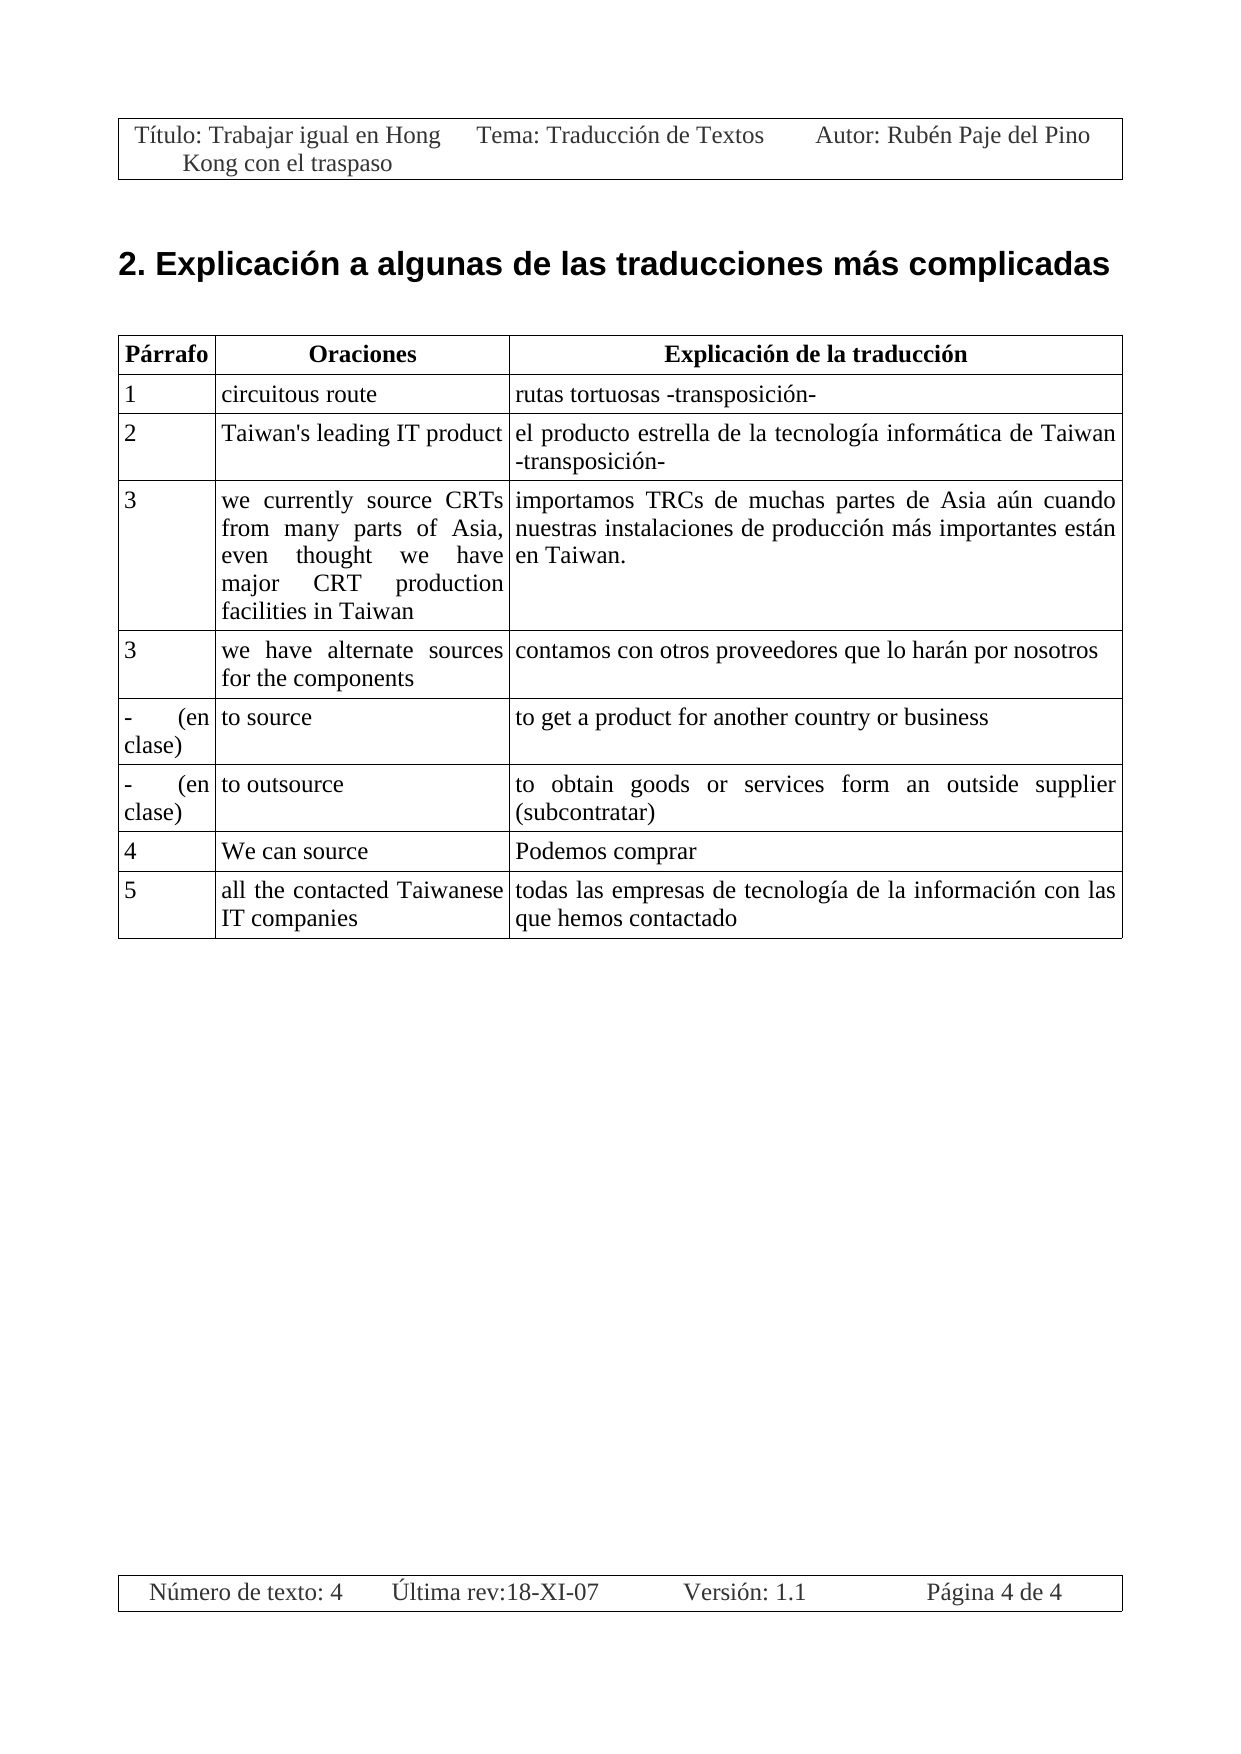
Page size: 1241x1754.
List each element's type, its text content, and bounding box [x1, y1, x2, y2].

table_cell el producto estrella de la tecnología informática de Taiwan -transposición- [510, 414, 1122, 480]
table_cell to outsource [216, 765, 509, 831]
table_cell Podemos comprar [510, 832, 1122, 871]
table_cell to get a product for another country or business [510, 699, 1122, 764]
table_cell we currently source CRTs from many parts of Asia, even thought we have major CRT production facilities in Taiwan [216, 481, 509, 630]
table_cell to obtain goods or services form an outside supplier (subcontratar) [510, 765, 1122, 831]
table_cell 1 [119, 375, 215, 413]
table_cell circuitous route [216, 375, 509, 413]
table_cell contamos con otros proveedores que lo harán por nosotros [510, 631, 1122, 697]
table_cell all the contacted Taiwanese IT companies [216, 872, 509, 938]
table_cell 5 [119, 872, 215, 938]
table_cell importamos TRCs de muchas partes de Asia aún cuando nuestras instalaciones de producción más importantes están en Taiwan. [510, 481, 1122, 630]
table_cell 2 [119, 414, 215, 480]
table_cell todas las empresas de tecnología de la información con las que hemos contactado [510, 872, 1122, 938]
table_cell 4 [119, 832, 215, 871]
table_header Explicación de la traducción [510, 336, 1122, 374]
table_cell we have alternate sources for the components [216, 631, 509, 697]
table_cell 3 [119, 481, 215, 630]
table_cell We can source [216, 832, 509, 871]
table_cell 3 [119, 631, 215, 697]
table_header Párrafo [119, 336, 215, 374]
table_cell - (en clase) [119, 699, 215, 764]
table_header Oraciones [216, 336, 509, 374]
table_cell to source [216, 699, 509, 764]
table_cell Taiwan's leading IT product [216, 414, 509, 480]
subtitle 2. Explicación a algunas de las traducciones más complicadas [118, 245, 1122, 282]
table_cell - (en clase) [119, 765, 215, 831]
table_cell rutas tortuosas -transposición- [510, 375, 1122, 413]
